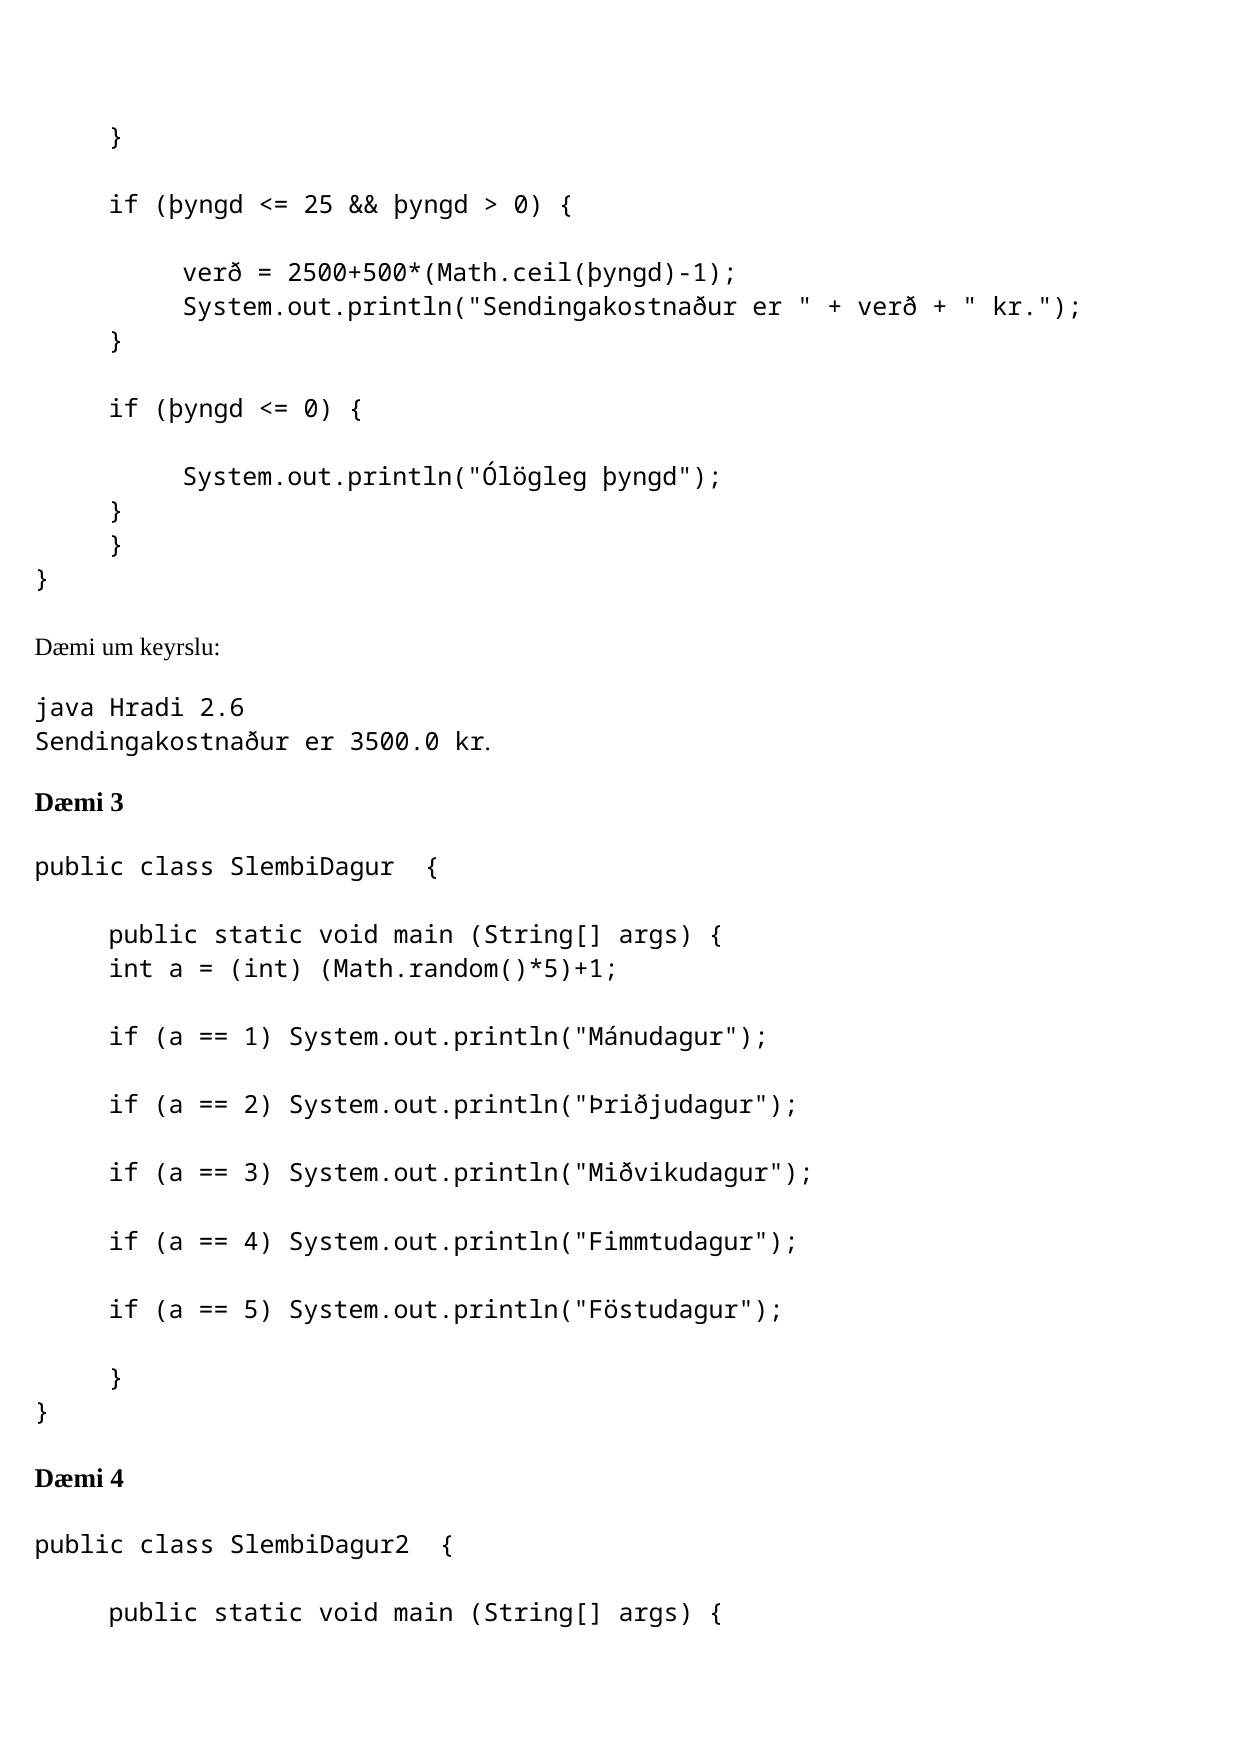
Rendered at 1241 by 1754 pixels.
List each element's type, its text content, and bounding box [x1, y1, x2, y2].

text System.out.println("Ólögleg þyngd"); [34, 459, 1197, 493]
text if (a == 3) System.out.println("Miðvikudagur"); [34, 1155, 1197, 1189]
text if (a == 4) System.out.println("Fimmtudagur"); [34, 1223, 1197, 1257]
text } [34, 493, 1197, 527]
text public class SlembiDagur2 { [34, 1527, 1197, 1561]
text verð = 2500+500*(Math.ceil(þyngd)-1); [34, 254, 1197, 288]
text public static void main (String[] args) { [34, 917, 1197, 951]
text Dæmi 4 [34, 1462, 1197, 1493]
text } [34, 118, 1197, 152]
text } [34, 1393, 1197, 1428]
text Dæmi 3 [34, 786, 1197, 817]
text public static void main (String[] args) { [34, 1595, 1197, 1629]
text System.out.println("Sendingakostnaður er " + verð + " kr."); [34, 288, 1197, 322]
text public class SlembiDagur { [34, 848, 1197, 883]
text if (þyngd <= 0) { [34, 391, 1197, 425]
text if (þyngd <= 25 && þyngd > 0) { [34, 186, 1197, 220]
text if (a == 1) System.out.println("Mánudagur"); [34, 1019, 1197, 1053]
text if (a == 2) System.out.println("Þriðjudagur"); [34, 1087, 1197, 1121]
text java Hradi 2.6 [34, 689, 1197, 723]
text if (a == 5) System.out.println("Föstudagur"); [34, 1291, 1197, 1325]
text Dæmi um keyrslu: [34, 632, 1197, 661]
text Sendingakostnaður er 3500.0 kr. [34, 723, 1197, 757]
text } [34, 561, 1197, 595]
text int a = (int) (Math.random()*5)+1; [34, 951, 1197, 985]
text } [34, 1359, 1197, 1393]
text } [34, 527, 1197, 561]
text } [34, 322, 1197, 357]
